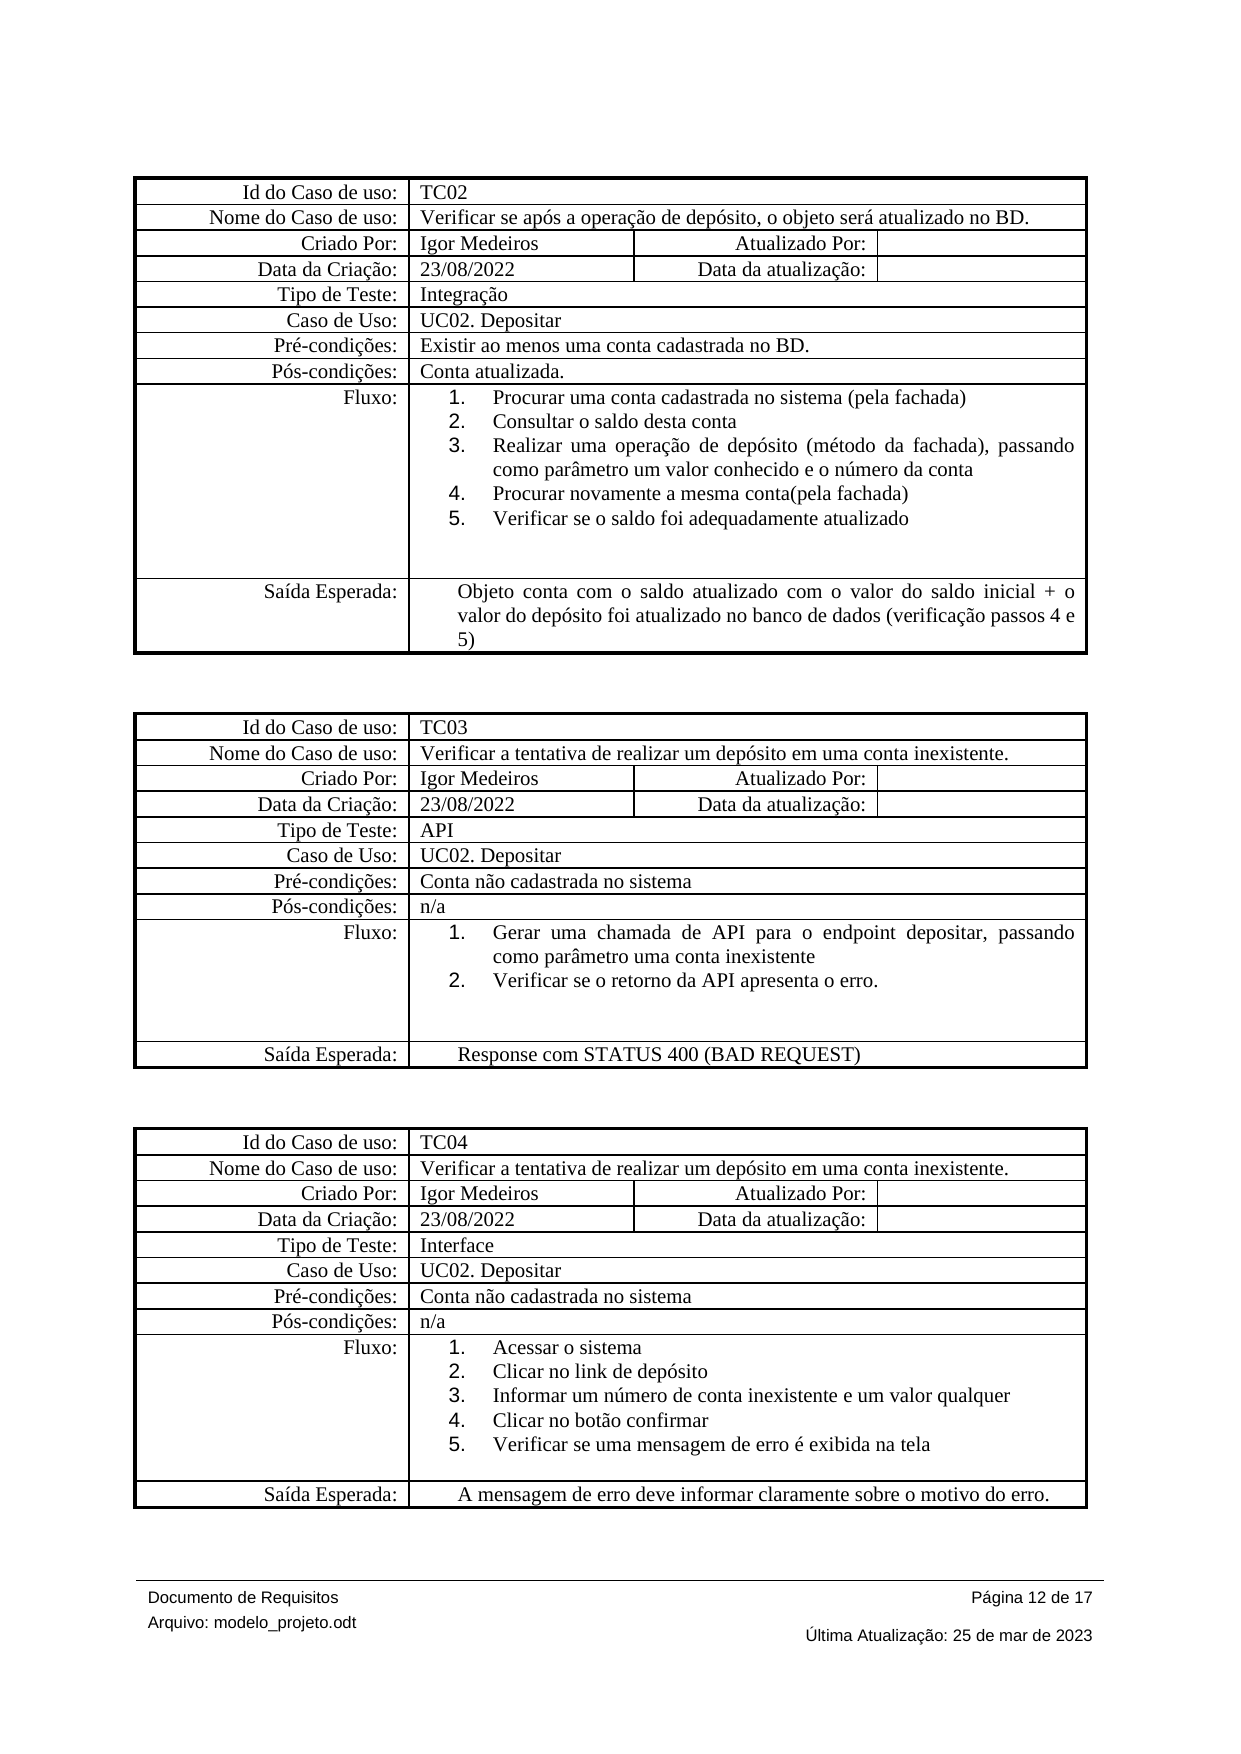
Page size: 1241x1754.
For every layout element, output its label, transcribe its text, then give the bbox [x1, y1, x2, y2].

table_cell 23/08/2022 [410, 1207, 633, 1231]
table_cell Pré-condições: [137, 869, 408, 893]
table_cell Conta atualizada. [410, 359, 1085, 383]
table_cell Atualizado Por: [635, 1181, 877, 1205]
table_cell 23/08/2022 [410, 257, 633, 281]
table_cell Atualizado Por: [635, 231, 877, 255]
table_cell [878, 257, 1085, 281]
table_cell Saída Esperada: [137, 579, 408, 651]
table_cell Pré-condições: [137, 333, 408, 357]
table_cell Data da Criação: [137, 257, 408, 281]
table_cell Saída Esperada: [137, 1042, 408, 1066]
table_cell Pós-condições: [137, 895, 408, 918]
table_cell Igor Medeiros [410, 1181, 633, 1205]
table_cell Conta não cadastrada no sistema [410, 1284, 1085, 1308]
table_cell Acessar o sistema Clicar no link de depósito Informar um número de conta inexistente e um valor qualquer Clicar no botão confirmar Verificar se uma mensagem de erro é exibida na tela [410, 1335, 1085, 1480]
table_cell [878, 792, 1085, 816]
table_cell [878, 766, 1085, 790]
table_cell Response com STATUS 400 (BAD REQUEST) [410, 1042, 1085, 1066]
table_cell A mensagem de erro deve informar claramente sobre o motivo do erro. [410, 1482, 1085, 1506]
table_cell Criado Por: [137, 231, 408, 255]
table_cell Data da atualização: [635, 1207, 877, 1231]
table_cell Tipo de Teste: [137, 818, 408, 842]
table_cell Interface [410, 1233, 1085, 1257]
table_cell Existir ao menos uma conta cadastrada no BD. [410, 333, 1085, 357]
table_cell Pós-condições: [137, 359, 408, 383]
table_cell Verificar se após a operação de depósito, o objeto será atualizado no BD. [410, 205, 1085, 229]
table_cell Caso de Uso: [137, 1258, 408, 1282]
table_cell Caso de Uso: [137, 308, 408, 332]
table_cell [878, 1207, 1085, 1231]
table_cell Saída Esperada: [137, 1482, 408, 1506]
table_cell Fluxo: [137, 920, 408, 1041]
table_cell Data da atualização: [635, 792, 877, 816]
table_cell [878, 1181, 1085, 1205]
table_cell Fluxo: [137, 385, 408, 578]
table_cell UC02. Depositar [410, 1258, 1085, 1282]
table_header Id do Caso de uso: [137, 1130, 408, 1154]
table_cell Verificar a tentativa de realizar um depósito em uma conta inexistente. [410, 1156, 1085, 1180]
table_cell [878, 231, 1085, 255]
table_cell Conta não cadastrada no sistema [410, 869, 1085, 893]
table_cell Procurar uma conta cadastrada no sistema (pela fachada) Consultar o saldo desta conta Realizar uma operação de depósito (método da fachada), passando como parâmetro um valor conhecido e o número da conta Procurar novamente a mesma conta(pela fachada) Verificar se o saldo foi adequadamente atualizado [410, 385, 1085, 578]
table_cell Nome do Caso de uso: [137, 741, 408, 765]
table_header Id do Caso de uso: [137, 715, 408, 739]
table_cell Igor Medeiros [410, 231, 633, 255]
table_cell Pós-condições: [137, 1310, 408, 1333]
table_cell Data da atualização: [635, 257, 877, 281]
table_cell 23/08/2022 [410, 792, 633, 816]
table_header TC02 [410, 180, 1085, 204]
table_cell UC02. Depositar [410, 308, 1085, 332]
table_cell Data da Criação: [137, 792, 408, 816]
table_cell Tipo de Teste: [137, 282, 408, 306]
table_cell Nome do Caso de uso: [137, 205, 408, 229]
table_cell Nome do Caso de uso: [137, 1156, 408, 1180]
table_cell Criado Por: [137, 766, 408, 790]
table_cell Objeto conta com o saldo atualizado com o valor do saldo inicial + o valor do depósito foi atualizado no banco de dados (verificação passos 4 e 5) [410, 579, 1085, 651]
table_header TC04 [410, 1130, 1085, 1154]
table_cell n/a [410, 1310, 1085, 1333]
table_cell Data da Criação: [137, 1207, 408, 1231]
table_header TC03 [410, 715, 1085, 739]
table_cell Tipo de Teste: [137, 1233, 408, 1257]
table_header Id do Caso de uso: [137, 180, 408, 204]
table_cell n/a [410, 895, 1085, 918]
table_cell Caso de Uso: [137, 843, 408, 867]
table_cell Gerar uma chamada de API para o endpoint depositar, passando como parâmetro uma conta inexistente Verificar se o retorno da API apresenta o erro. [410, 920, 1085, 1041]
table_cell Igor Medeiros [410, 766, 633, 790]
table_cell API [410, 818, 1085, 842]
table_cell UC02. Depositar [410, 843, 1085, 867]
table_cell Verificar a tentativa de realizar um depósito em uma conta inexistente. [410, 741, 1085, 765]
table_cell Fluxo: [137, 1335, 408, 1480]
table_cell Integração [410, 282, 1085, 306]
table_cell Criado Por: [137, 1181, 408, 1205]
table_cell Pré-condições: [137, 1284, 408, 1308]
table_cell Atualizado Por: [635, 766, 877, 790]
